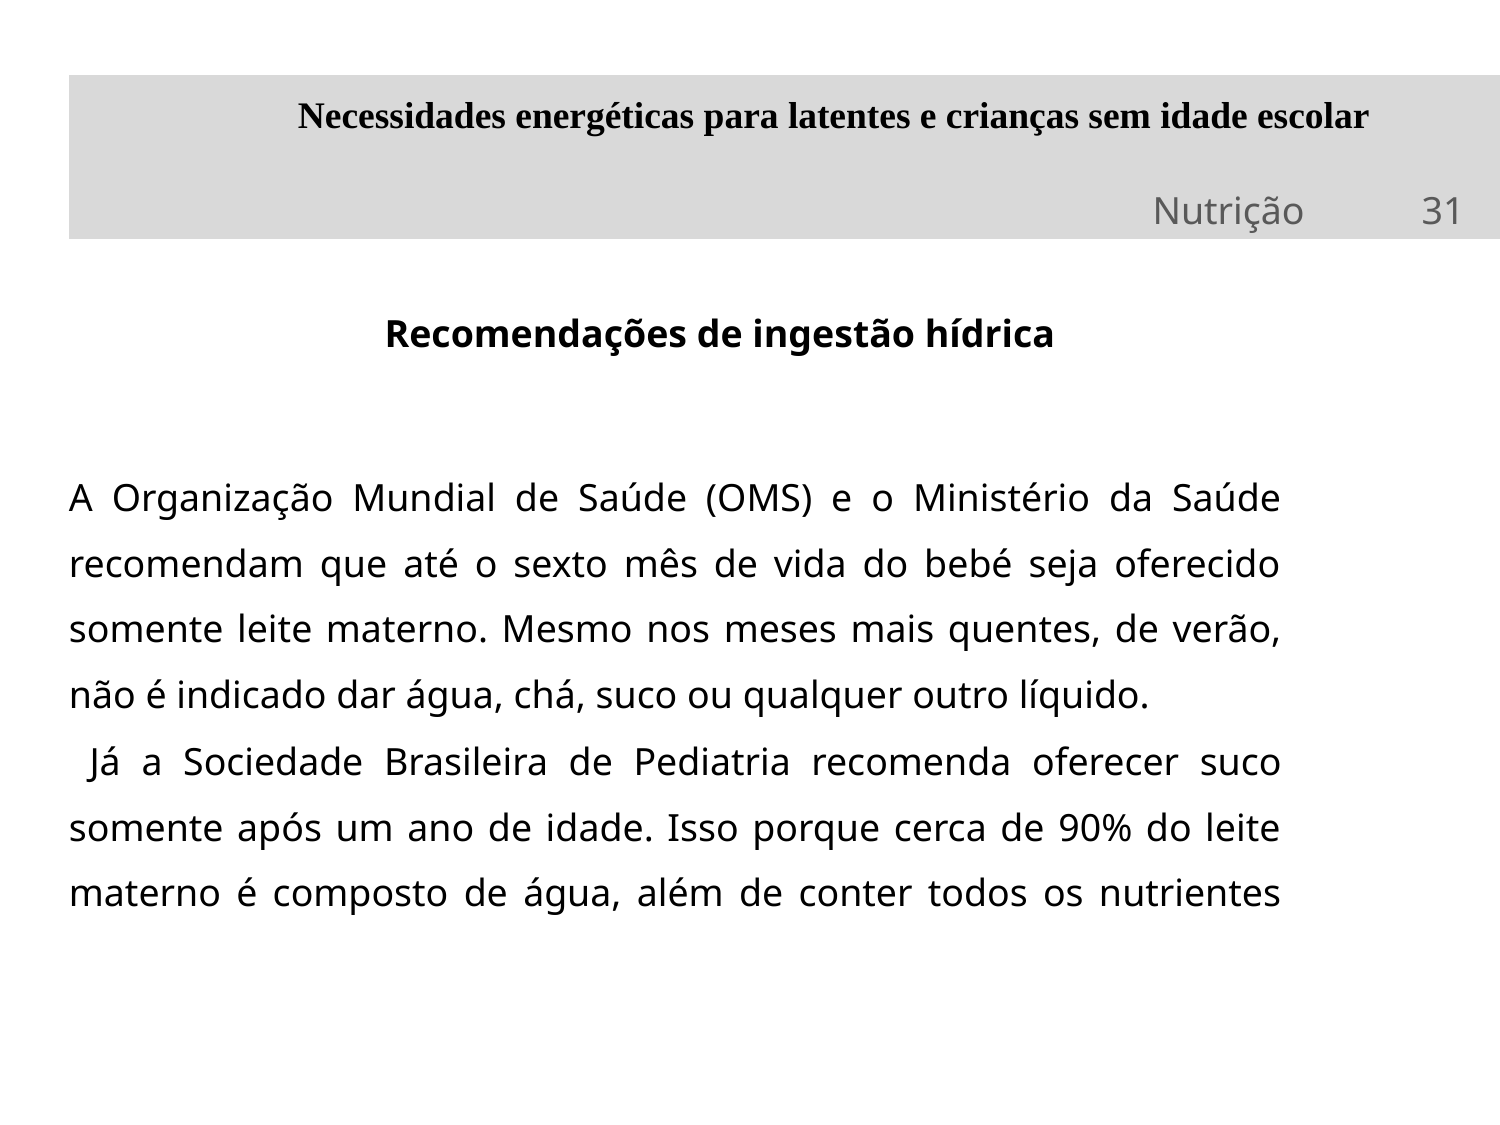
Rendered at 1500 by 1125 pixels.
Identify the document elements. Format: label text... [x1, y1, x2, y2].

text Já a Sociedade Brasileira de Pediatria recomenda oferecer suco somente após um ano de idade. Isso porque cerca de 90% do leite materno é composto de água, além de conter todos os nutrientes [69, 735, 1282, 918]
text A Organização Mundial de Saúde (OMS) e o Ministério da Saúde recomendam que até o sexto mês de vida do bebé seja oferecido somente leite materno. Mesmo nos meses mais quentes, de verão, não é indicado dar água, chá, suco ou qualquer outro líquido. [69, 471, 1282, 720]
subtitle Recomendações de ingestão hídrica [68, 307, 1391, 358]
